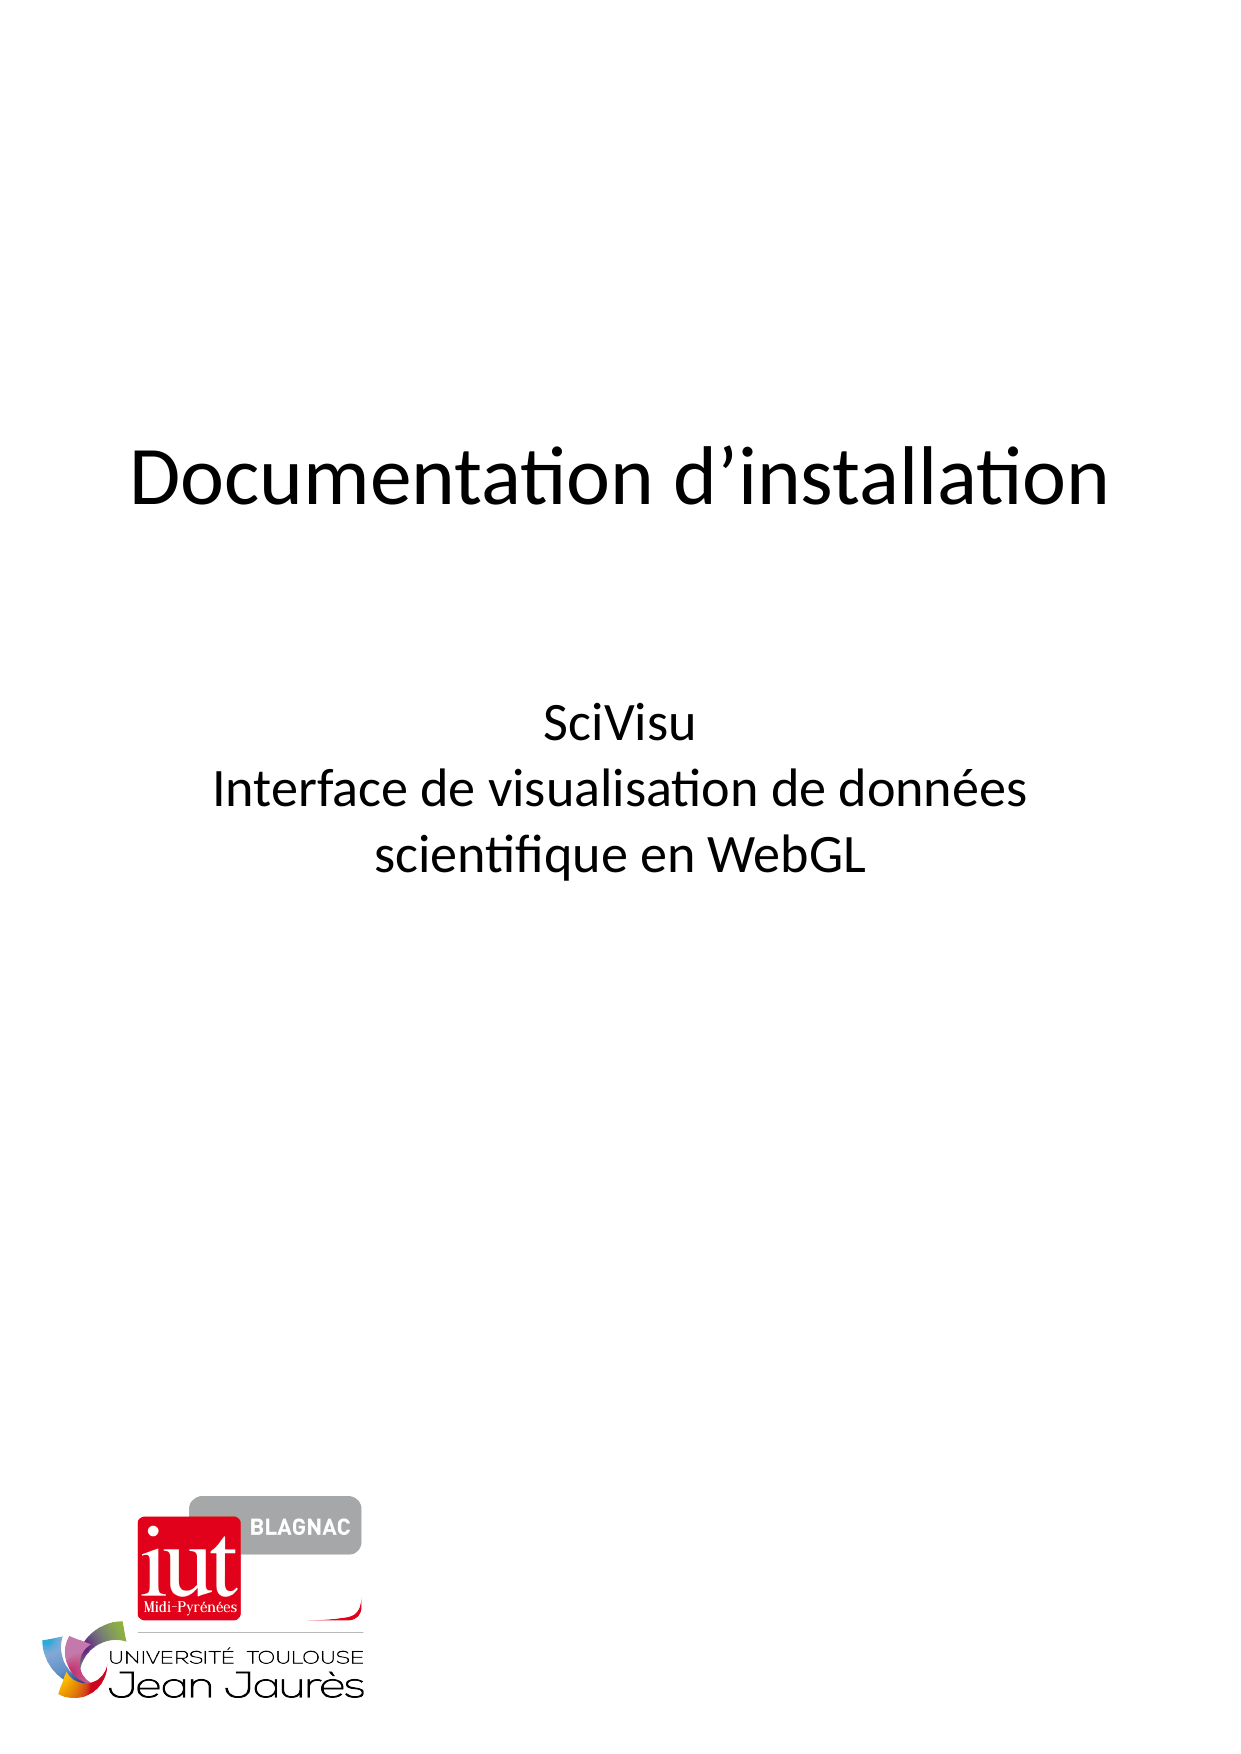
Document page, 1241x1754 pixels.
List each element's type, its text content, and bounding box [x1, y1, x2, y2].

text Interface de visualisation de données [118, 754, 1122, 820]
text SciVisu [118, 688, 1122, 754]
text Documentation d’installation [118, 423, 1122, 525]
picture [42, 1496, 364, 1698]
text scientifique en WebGL [118, 820, 1122, 886]
